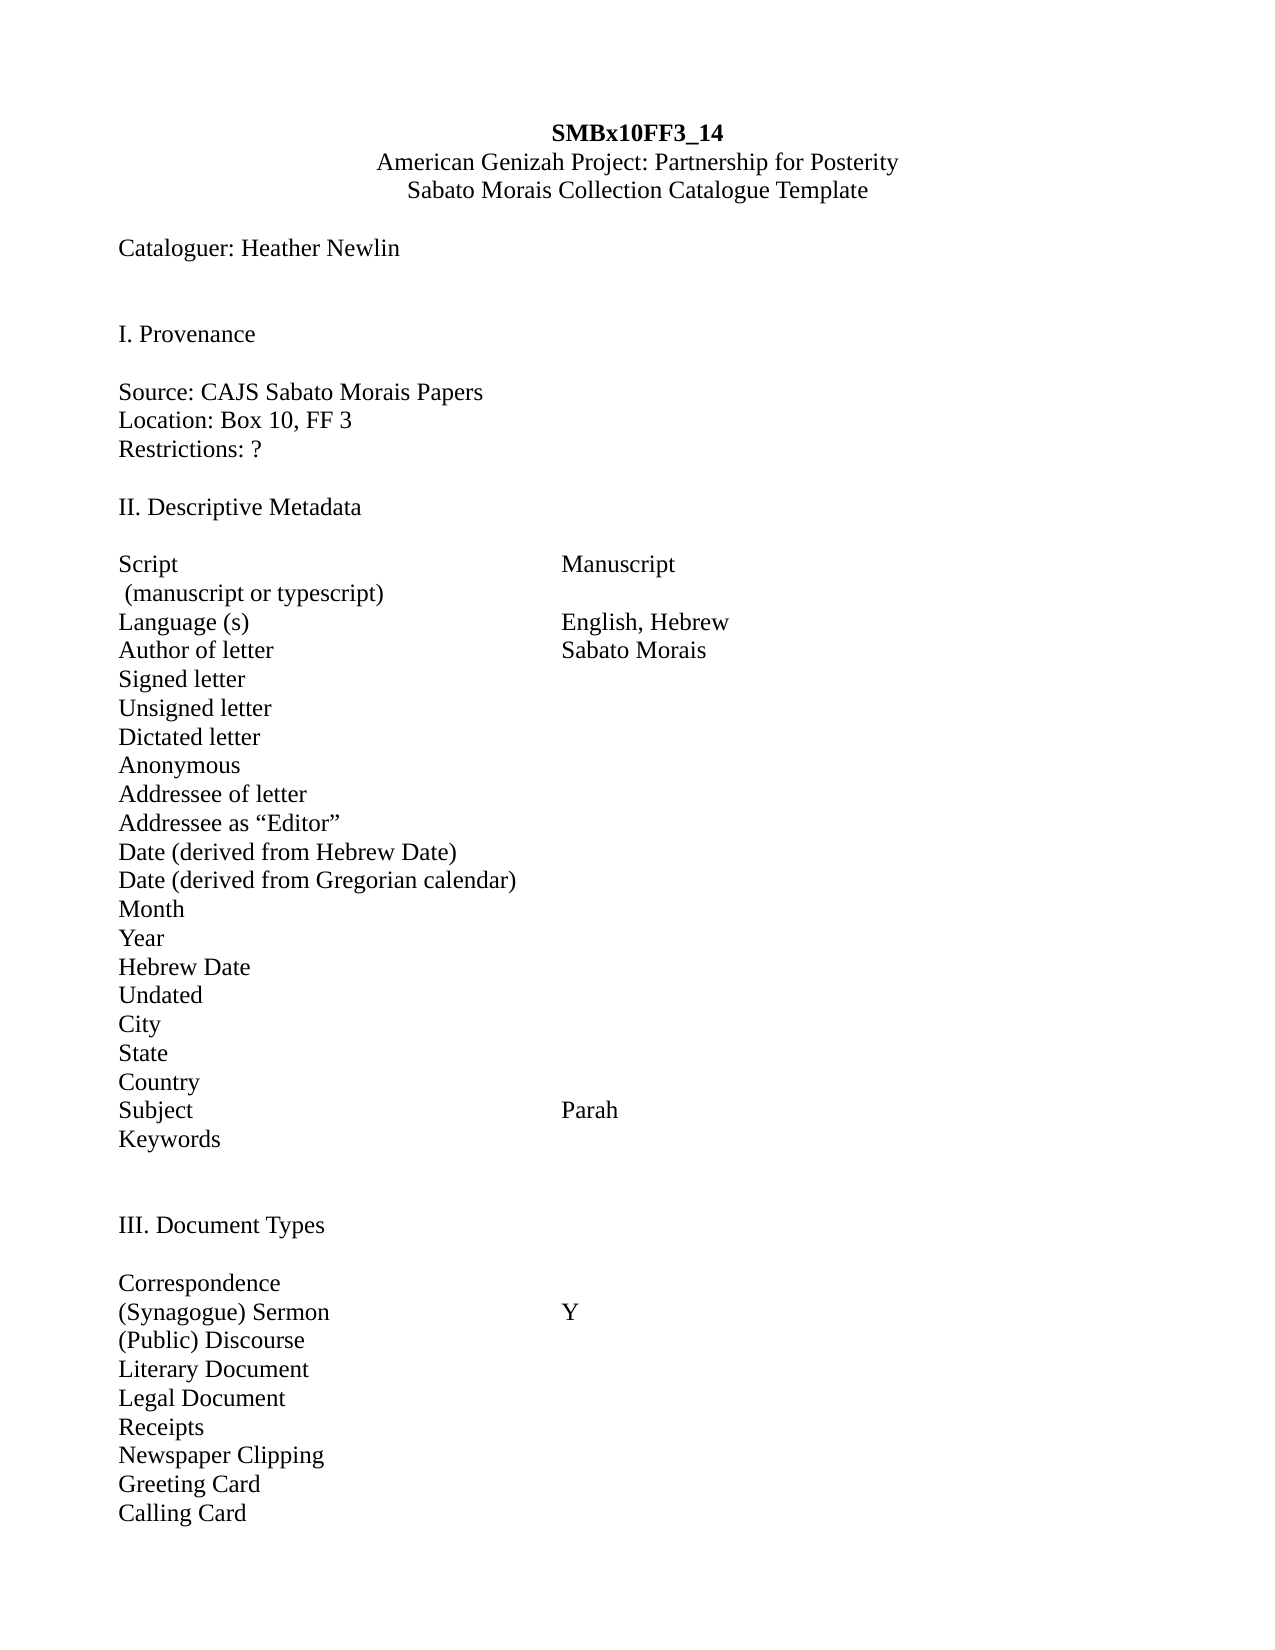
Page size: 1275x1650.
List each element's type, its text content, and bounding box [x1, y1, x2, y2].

text (Synagogue) Sermon Y [118, 1297, 1157, 1326]
text Receipts [118, 1412, 1157, 1441]
text SMBx10FF3_14 [118, 118, 1157, 147]
text Year [118, 923, 1157, 952]
text I. Provenance [118, 319, 1157, 348]
text Author of letter Sabato Morais [118, 636, 1157, 664]
text Month [118, 894, 1157, 923]
text (manuscript or typescript) [118, 578, 1157, 607]
text Cataloguer: Heather Newlin [118, 233, 1157, 262]
text Subject Parah [118, 1096, 1157, 1124]
text City [118, 1009, 1157, 1038]
text Literary Document [118, 1354, 1157, 1383]
text Country [118, 1067, 1157, 1096]
text American Genizah Project: Partnership for Posterity [118, 147, 1157, 176]
text Newspaper Clipping [118, 1441, 1157, 1469]
text Hebrew Date [118, 952, 1157, 981]
text Location: Box 10, FF 3 [118, 406, 1157, 434]
text Date (derived from Gregorian calendar) [118, 866, 1157, 894]
text II. Descriptive Metadata [118, 492, 1157, 521]
text State [118, 1038, 1157, 1067]
text Signed letter [118, 664, 1157, 693]
text Dictated letter [118, 722, 1157, 751]
text Date (derived from Hebrew Date) [118, 837, 1157, 866]
text Script Manuscript [118, 549, 1157, 578]
text (Public) Discourse [118, 1326, 1157, 1354]
text Calling Card [118, 1498, 1157, 1527]
text Unsigned letter [118, 693, 1157, 722]
text Keywords [118, 1124, 1157, 1153]
text Legal Document [118, 1383, 1157, 1412]
text Addressee of letter [118, 779, 1157, 808]
text Language (s) English, Hebrew [118, 607, 1157, 636]
text Undated [118, 981, 1157, 1009]
text Addressee as “Editor” [118, 808, 1157, 837]
text Anonymous [118, 751, 1157, 779]
text Sabato Morais Collection Catalogue Template [118, 176, 1157, 204]
text Source: CAJS Sabato Morais Papers [118, 377, 1157, 406]
text III. Document Types [118, 1211, 1157, 1239]
text Greeting Card [118, 1469, 1157, 1498]
text Restrictions: ? [118, 434, 1157, 463]
text Correspondence [118, 1268, 1157, 1297]
